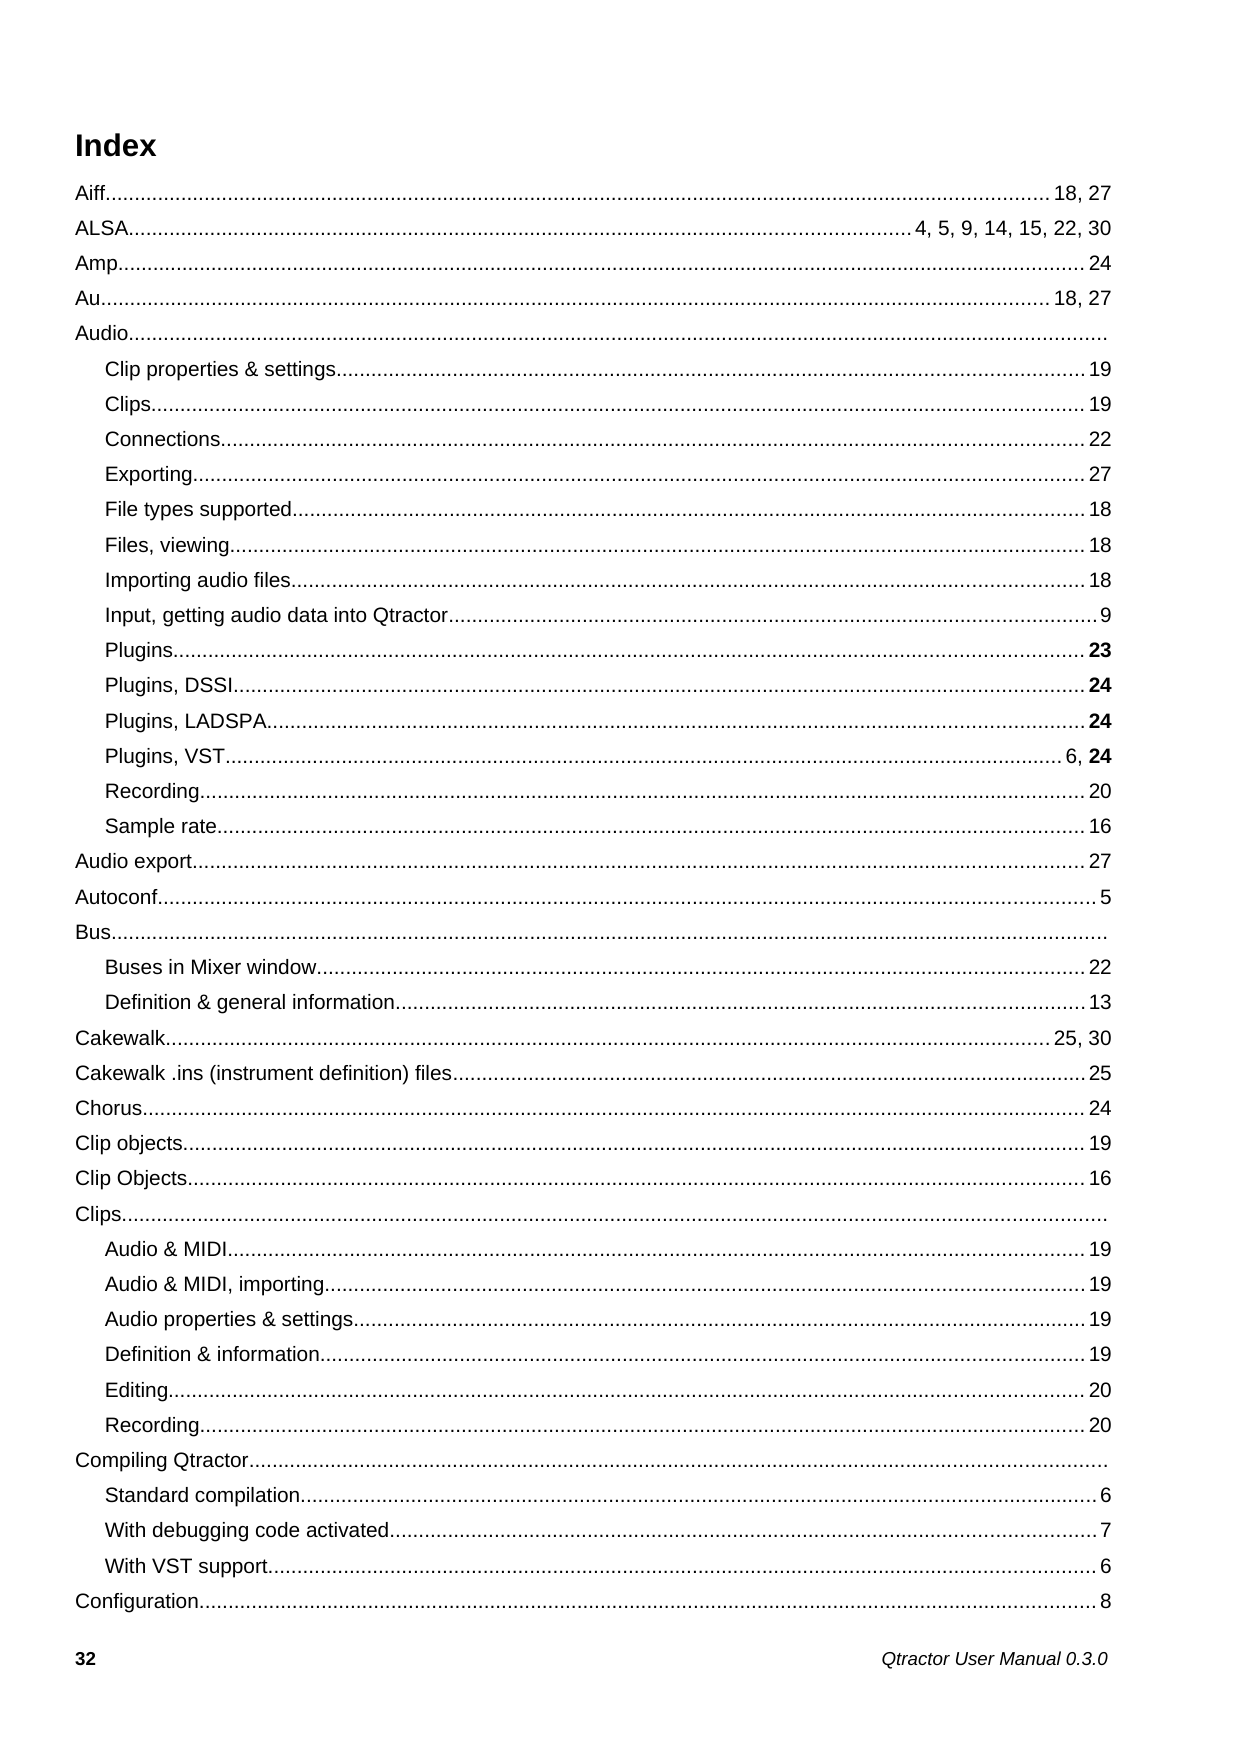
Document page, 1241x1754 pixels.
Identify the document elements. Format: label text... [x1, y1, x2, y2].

text Plugins, VST 6, 24 [104, 744, 1112, 768]
text Plugins 23 [104, 639, 1112, 662]
text Buses in Mixer window 22 [104, 956, 1112, 979]
text With VST support 6 [104, 1554, 1112, 1577]
text Exporting 27 [104, 463, 1112, 486]
text Sample rate 16 [104, 815, 1112, 838]
subtitle Index [75, 128, 1112, 163]
text Compiling Qtractor [75, 1449, 1112, 1472]
text Plugins, DSSI 24 [104, 674, 1112, 697]
text Aiff 18, 27 [75, 181, 1112, 204]
text Audio export 27 [75, 850, 1112, 873]
text Configuration 8 [75, 1589, 1112, 1613]
text Clips [75, 1202, 1112, 1225]
text Clip properties & settings 19 [104, 357, 1112, 380]
text Clip objects 19 [75, 1132, 1112, 1155]
text Chorus 24 [75, 1097, 1112, 1120]
text Definition & general information 13 [104, 991, 1112, 1014]
text Recording 20 [104, 780, 1112, 803]
text Audio [75, 322, 1112, 345]
text Amp 24 [75, 252, 1112, 275]
text Clip Objects 16 [75, 1167, 1112, 1190]
text ALSA 4, 5, 9, 14, 15, 22, 30 [75, 216, 1112, 239]
text Clips 19 [104, 392, 1112, 416]
text Autoconf 5 [75, 885, 1112, 908]
text Editing 20 [104, 1378, 1112, 1401]
text Connections 22 [104, 428, 1112, 451]
text Bus [75, 921, 1112, 944]
text Au 18, 27 [75, 287, 1112, 310]
text File types supported 18 [104, 498, 1112, 521]
text Cakewalk .ins (instrument definition) files 25 [75, 1061, 1112, 1084]
text Audio properties & settings 19 [104, 1308, 1112, 1331]
text With debugging code activated 7 [104, 1519, 1112, 1542]
text Definition & information 19 [104, 1343, 1112, 1366]
text Cakewalk 25, 30 [75, 1026, 1112, 1049]
text Plugins, LADSPA 24 [104, 709, 1112, 732]
text Audio & MIDI 19 [104, 1237, 1112, 1261]
text Standard compilation 6 [104, 1484, 1112, 1507]
text Input, getting audio data into Qtractor 9 [104, 604, 1112, 627]
text Audio & MIDI, importing 19 [104, 1273, 1112, 1296]
text Recording 20 [104, 1413, 1112, 1437]
text Importing audio files 18 [104, 568, 1112, 592]
text Files, viewing 18 [104, 533, 1112, 556]
